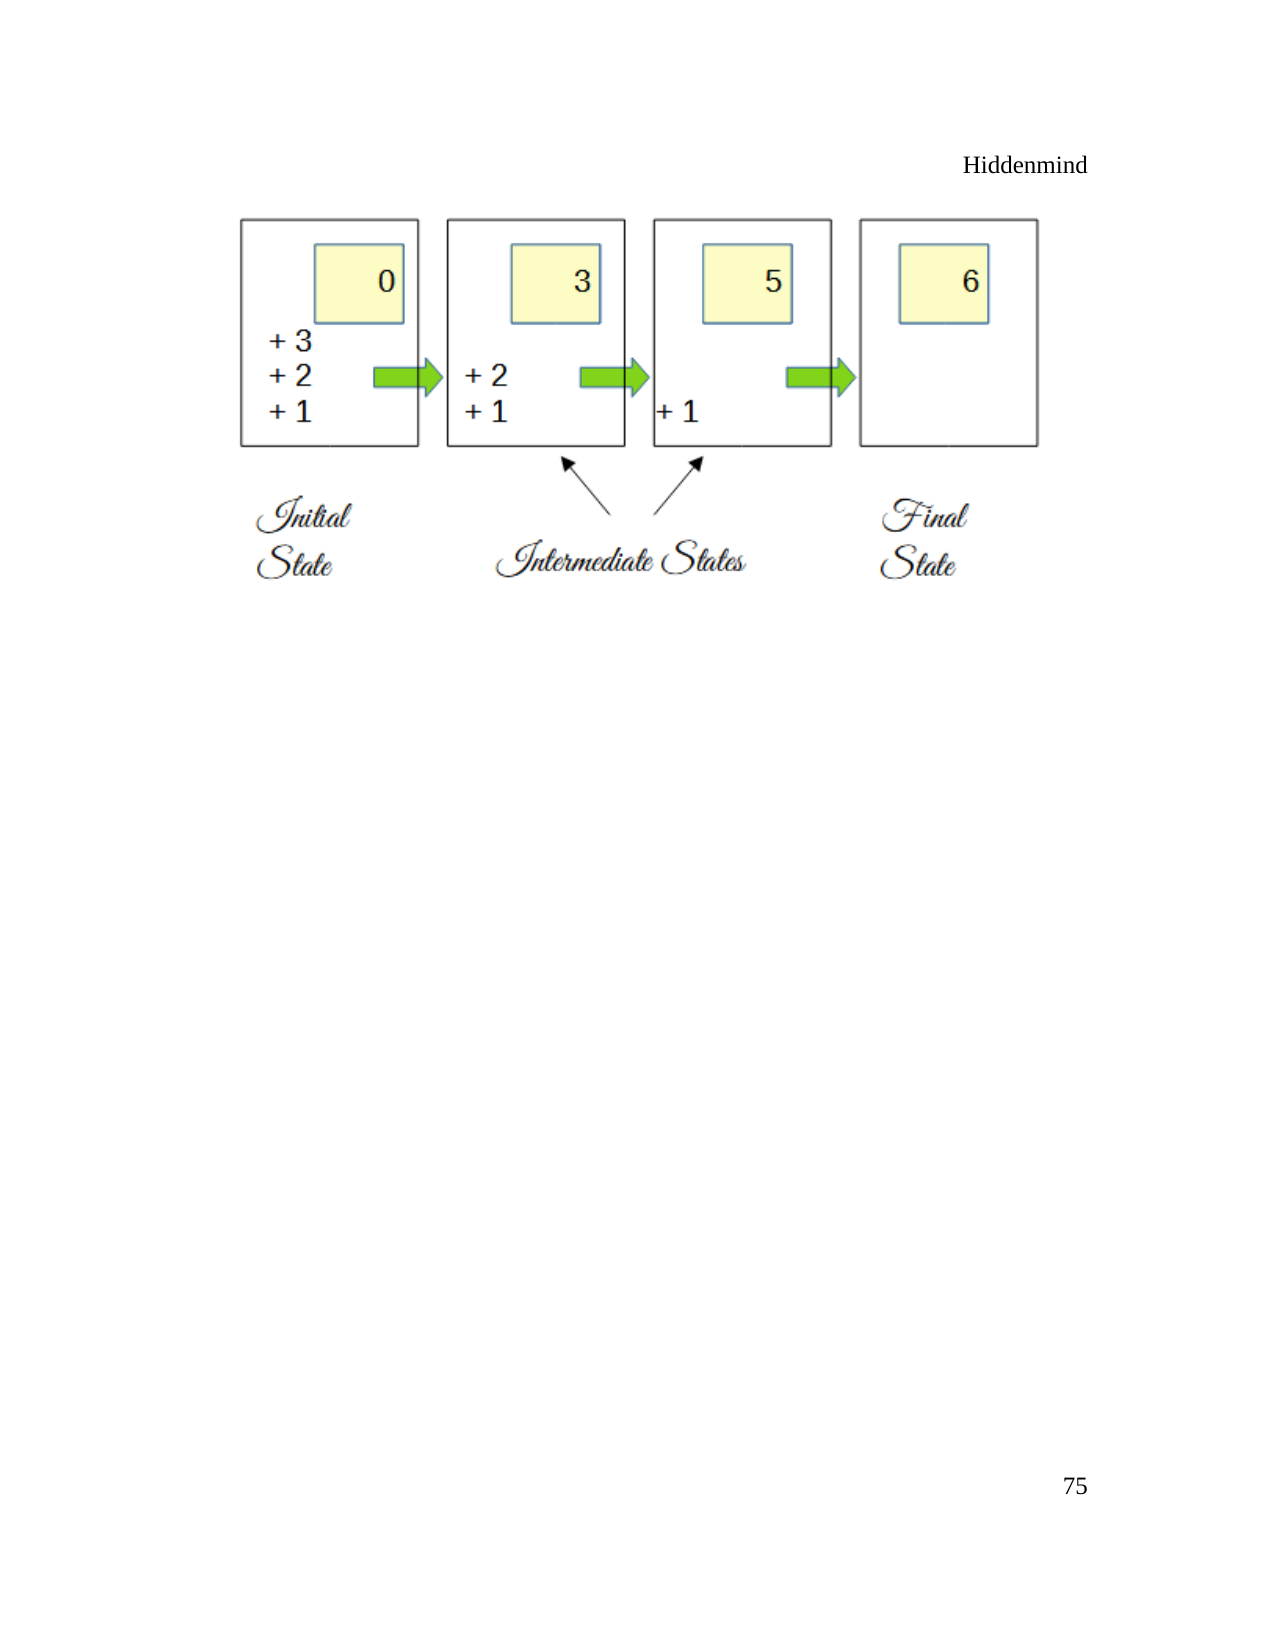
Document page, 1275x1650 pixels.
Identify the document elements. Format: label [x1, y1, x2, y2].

picture [232, 210, 1043, 590]
